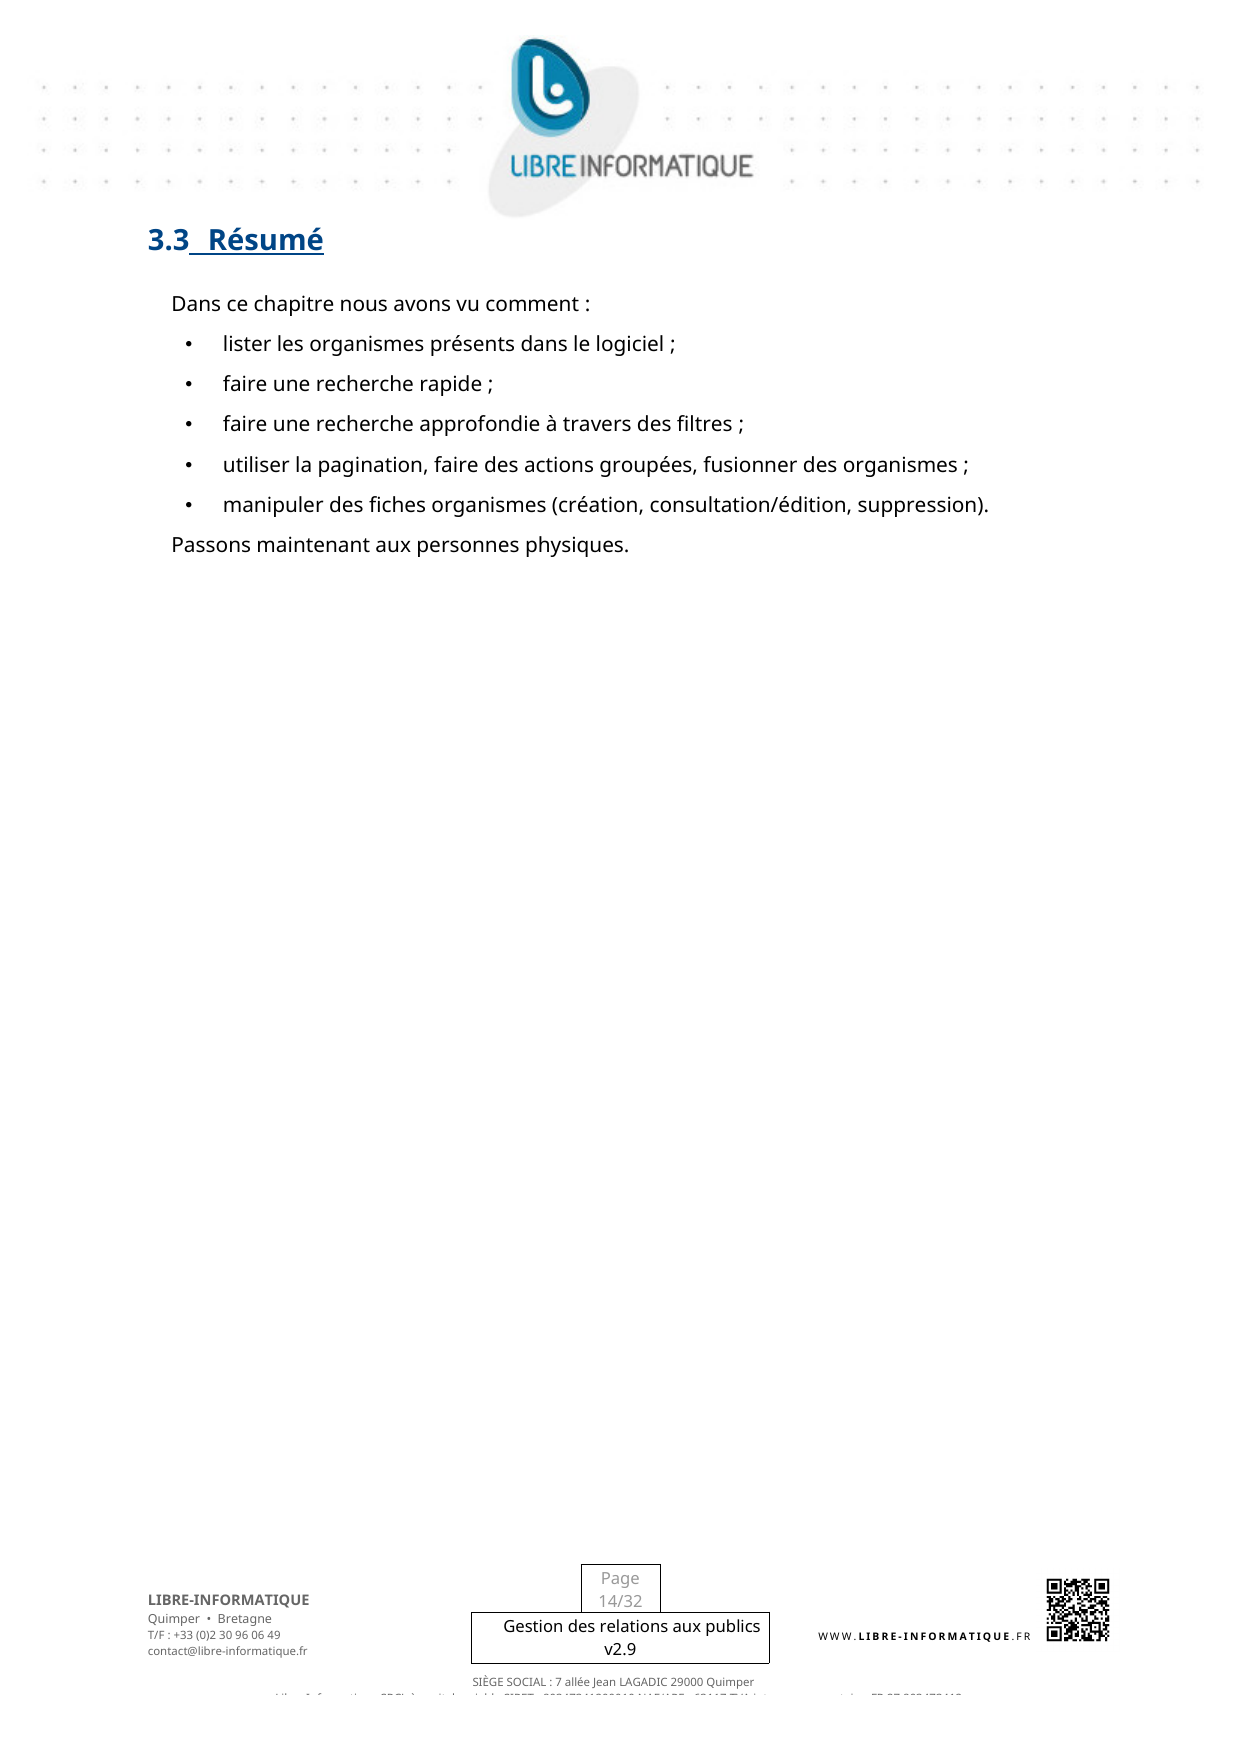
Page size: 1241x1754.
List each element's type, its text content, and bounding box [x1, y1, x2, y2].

subtitle Résumé [148, 220, 1093, 259]
list faire une recherche rapide ; [185, 369, 1093, 398]
text Passons maintenant aux personnes physiques. [148, 530, 1093, 558]
picture [27, 35, 1213, 220]
list lister les organismes présents dans le logiciel ; [185, 329, 1093, 357]
list utiliser la pagination, faire des actions groupées, fusionner des organismes ; [185, 450, 1093, 478]
text Dans ce chapitre nous avons vu comment : [148, 289, 1093, 317]
list faire une recherche approfondie à travers des filtres ; [185, 409, 1093, 438]
list manipuler des fiches organismes (création, consultation/édition, suppression). [185, 490, 1093, 518]
picture [1036, 1568, 1120, 1652]
